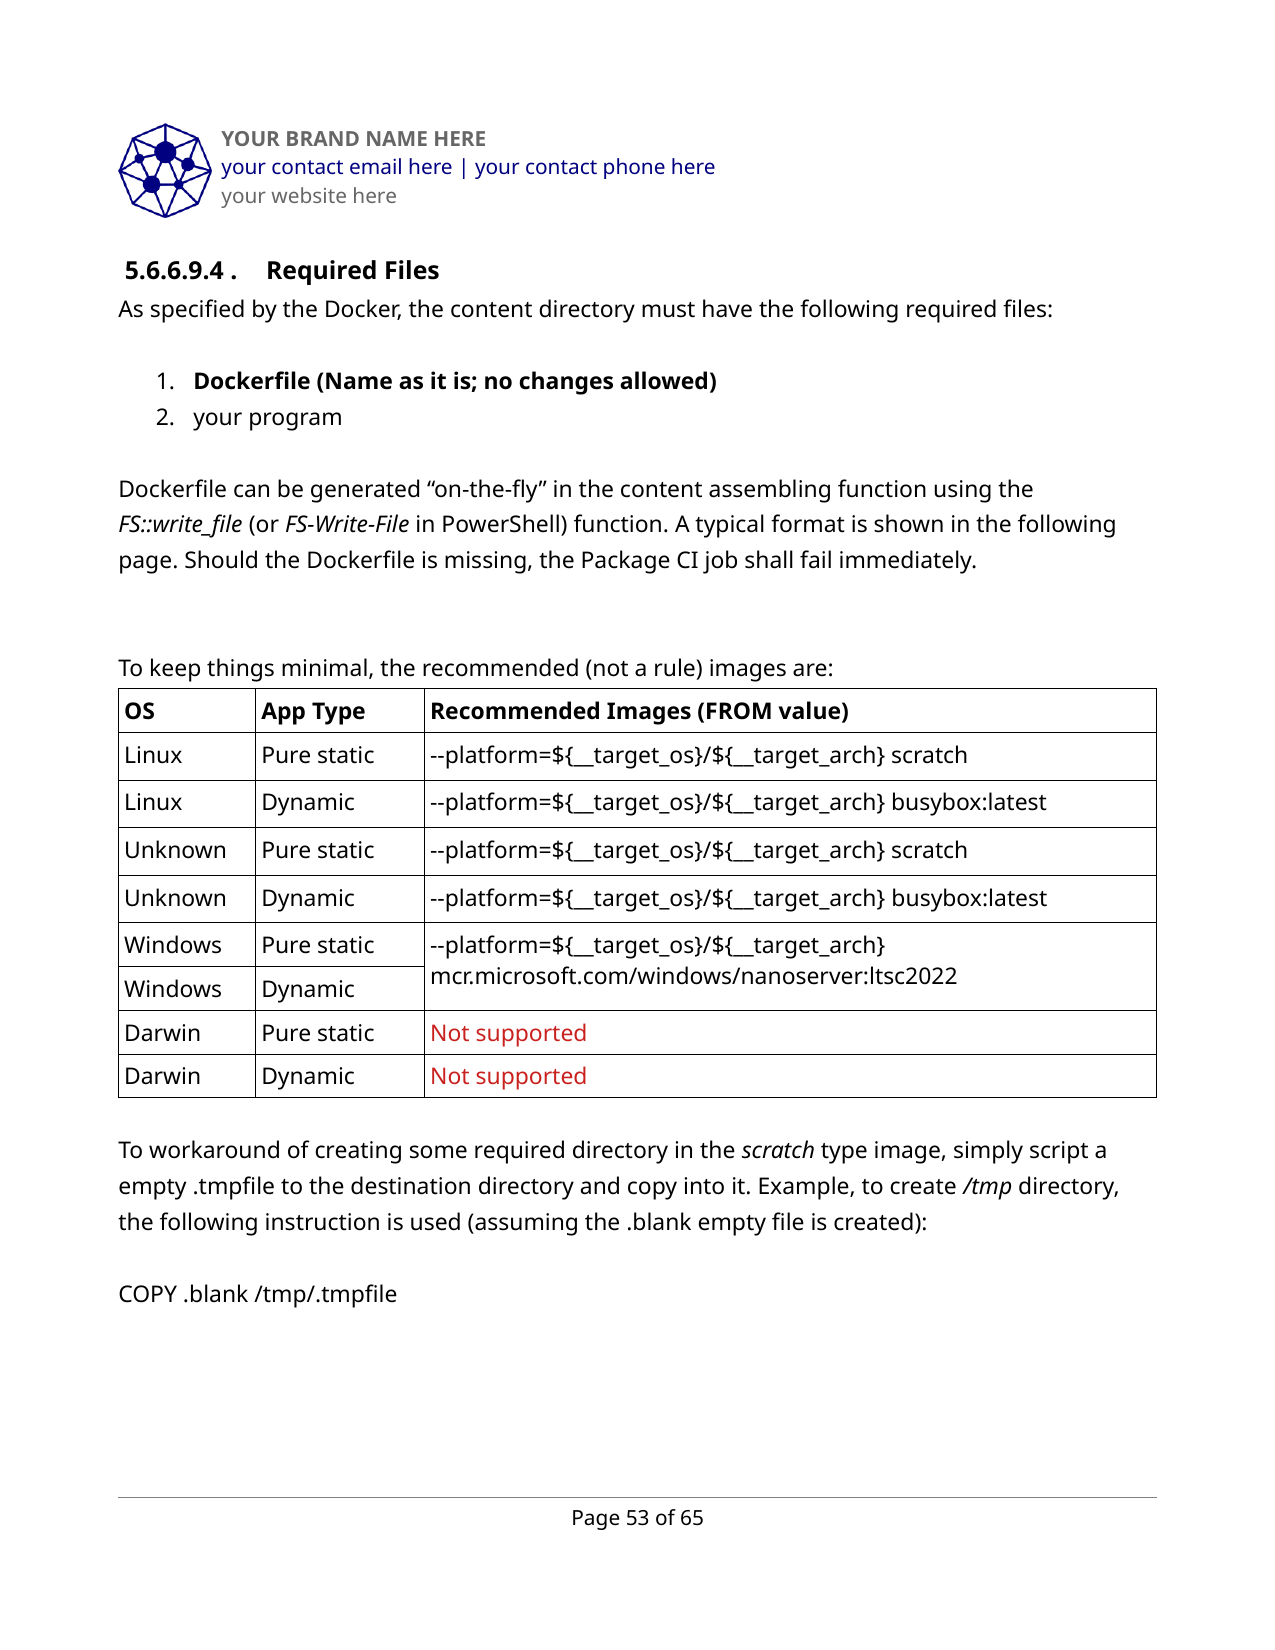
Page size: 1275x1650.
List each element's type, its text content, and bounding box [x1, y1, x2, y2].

table_header Recommended Images (FROM value) [425, 689, 1156, 732]
table_cell Linux [119, 733, 255, 779]
table_cell --platform=${__target_os}/${__target_arch} scratch [425, 828, 1156, 875]
list Dockerfile (Name as it is; no changes allowed) [156, 365, 1157, 396]
table_cell Dynamic [256, 967, 424, 1010]
table_header App Type [256, 689, 424, 732]
table_cell Dynamic [256, 876, 424, 922]
text To keep things minimal, the recommended (not a rule) images are: [118, 652, 1157, 683]
picture [118, 123, 212, 218]
table_cell Unknown [119, 828, 255, 875]
table_cell Darwin [119, 1055, 255, 1097]
text To workaround of creating some required directory in the scratch type image, simply script a empty .tmpfile to the destination directory and copy into it. Example, to create /tmp directory, the following instruction is used (assuming the .blank empty file is created): [118, 1134, 1157, 1237]
table_cell Darwin [119, 1011, 255, 1053]
table_cell Pure static [256, 733, 424, 779]
list your program [156, 401, 1157, 432]
table_cell Pure static [256, 828, 424, 875]
table_cell Windows [119, 967, 255, 1010]
table_cell Linux [119, 781, 255, 827]
text FS::write_file (or FS-Write-File in PowerShell) function. A typical format is shown in the following page. Should the Dockerfile is missing, the Package CI job shall fail immediately. [118, 508, 1157, 576]
subtitle Required Files [118, 253, 1157, 287]
table_cell --platform=${__target_os}/${__target_arch} scratch [425, 733, 1156, 779]
table_header OS [119, 689, 255, 732]
text COPY .blank /tmp/.tmpfile [118, 1278, 1157, 1309]
table_cell Pure static [256, 1011, 424, 1053]
table_cell Dynamic [256, 1055, 424, 1097]
table_cell Windows [119, 923, 255, 966]
table_cell Not supported [425, 1011, 1156, 1053]
table_cell --platform=${__target_os}/${__target_arch} mcr.microsoft.com/windows/nanoserver:ltsc2022 [425, 923, 1156, 1010]
table_cell --platform=${__target_os}/${__target_arch} busybox:latest [425, 876, 1156, 922]
text As specified by the Docker, the content directory must have the following required files: [118, 293, 1157, 324]
table_cell Dynamic [256, 781, 424, 827]
text Dockerfile can be generated “on-the-fly” in the content assembling function using the [118, 472, 1157, 504]
table_cell --platform=${__target_os}/${__target_arch} busybox:latest [425, 781, 1156, 827]
table_cell Not supported [425, 1055, 1156, 1097]
table_cell Pure static [256, 923, 424, 966]
table_cell Unknown [119, 876, 255, 922]
